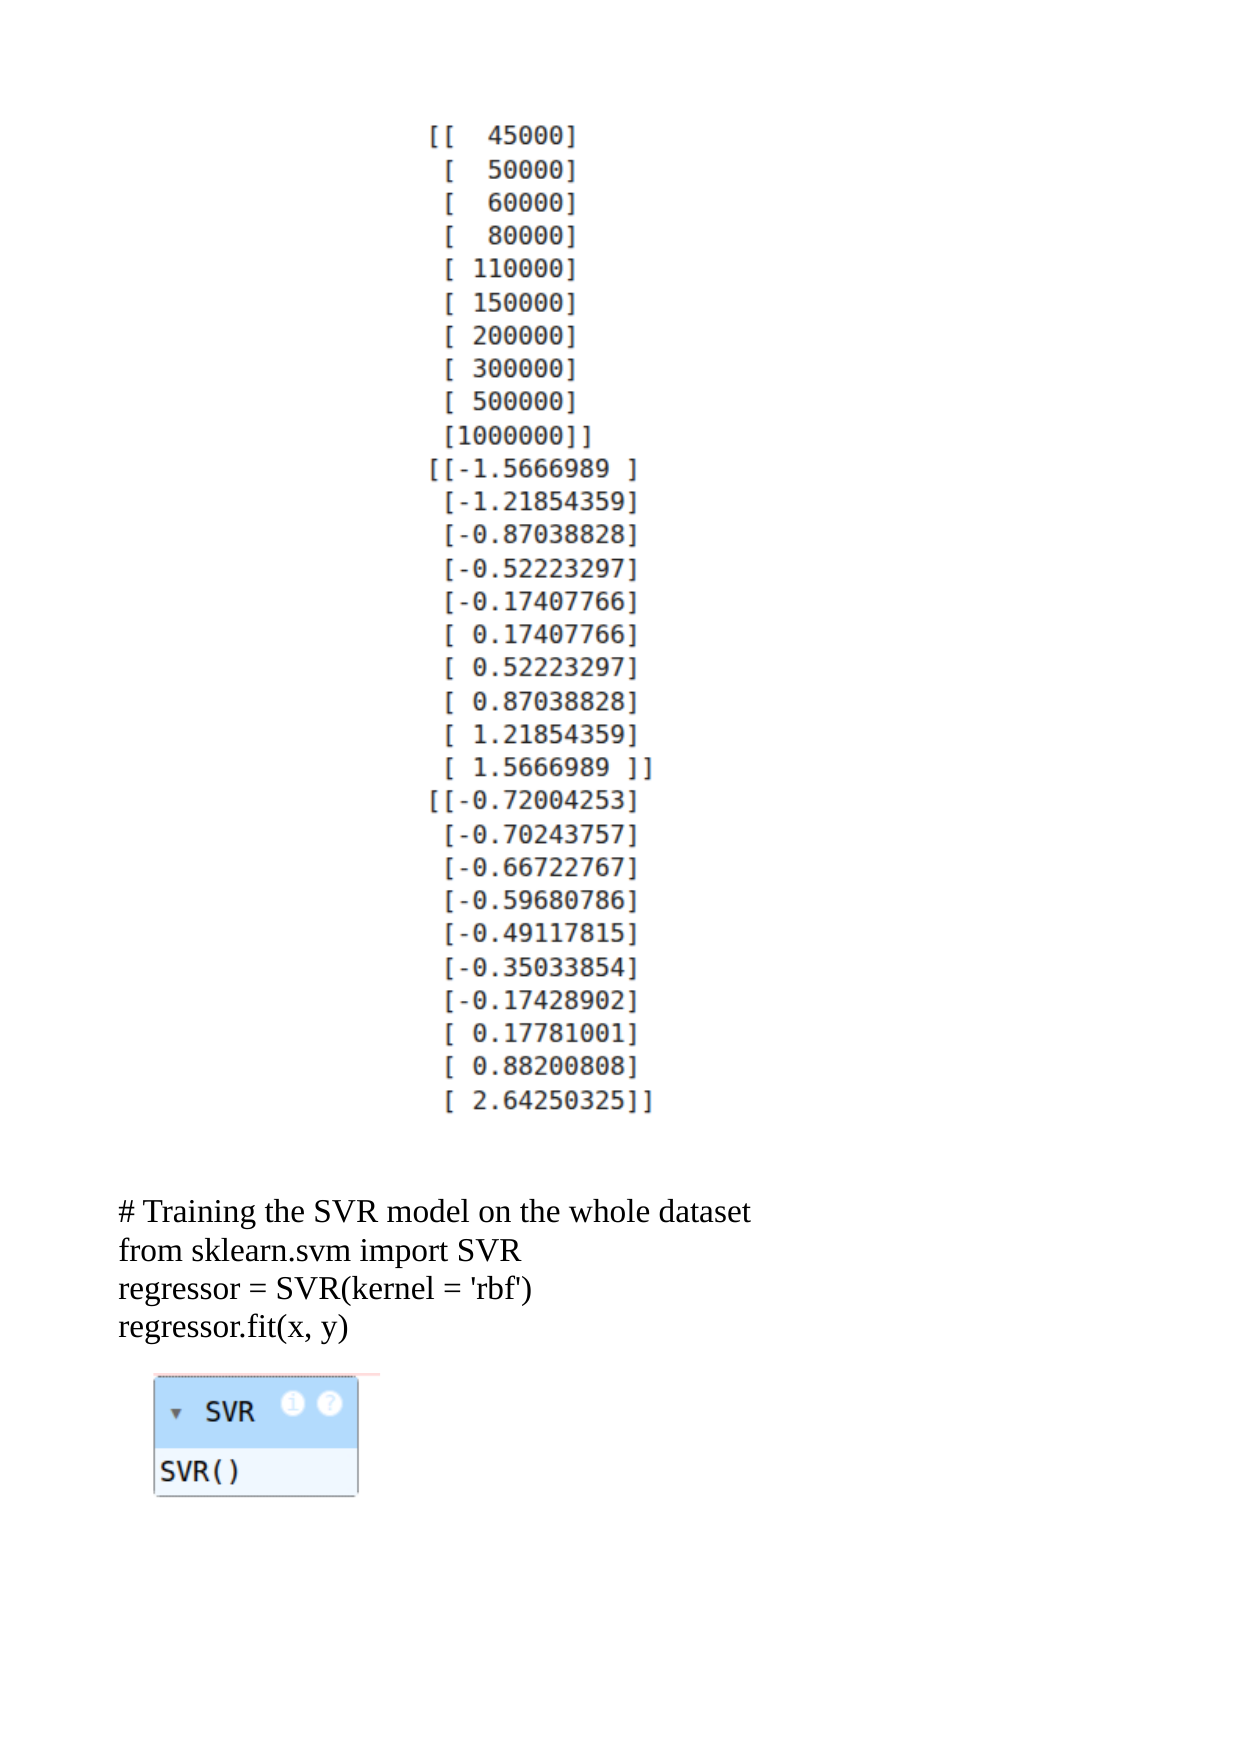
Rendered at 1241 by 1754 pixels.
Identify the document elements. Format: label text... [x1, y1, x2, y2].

picture [138, 1373, 381, 1513]
text regressor.fit(x, y) [118, 1306, 1122, 1345]
picture [404, 118, 836, 1122]
text from sklearn.svm import SVR [118, 1230, 1122, 1268]
text regressor = SVR(kernel = 'rbf') [118, 1268, 1122, 1306]
text # Training the SVR model on the whole dataset [118, 1191, 1122, 1230]
